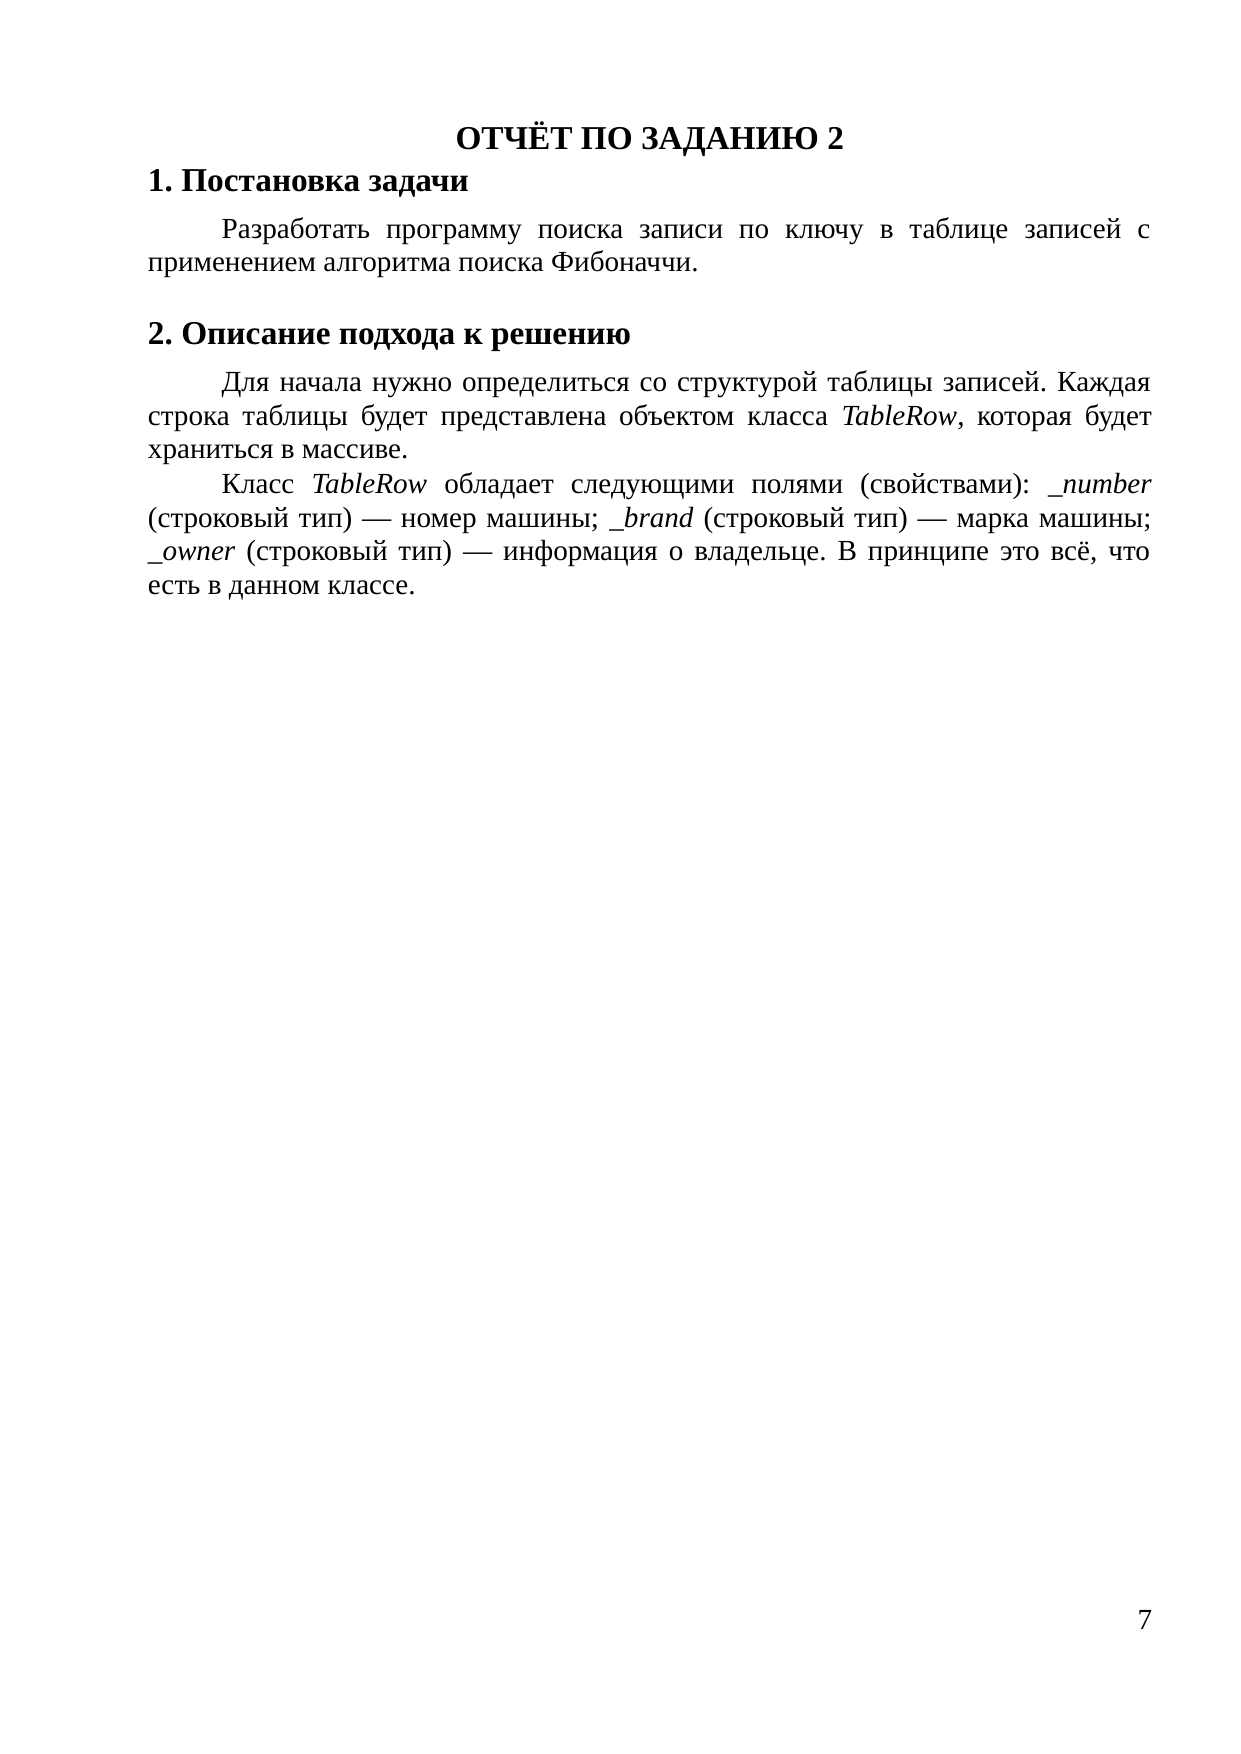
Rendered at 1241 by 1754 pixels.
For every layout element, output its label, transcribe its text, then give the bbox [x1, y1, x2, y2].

text Класс TableRow обладает следующими полями (свойствами): _number (строковый тип) — номер машины; _brand (строковый тип) — марка машины; _owner (строковый тип) — информация о владельце. В принципе это всё, что есть в данном классе. [148, 466, 1152, 600]
text Для начала нужно определиться со структурой таблицы записей. Каждая строка таблицы будет представлена объектом класса TableRow, которая будет храниться в массиве. [148, 364, 1152, 465]
subtitle ОТЧЁТ ПО ЗАДАНИЮ 2 [148, 118, 1152, 156]
text Разработать программу поиска записи по ключу в таблице записей с применением алгоритма поиска Фибоначчи. [148, 211, 1152, 278]
subtitle 1. Постановка задачи [148, 160, 1152, 198]
subtitle 2. Описание подхода к решению [148, 314, 1152, 352]
